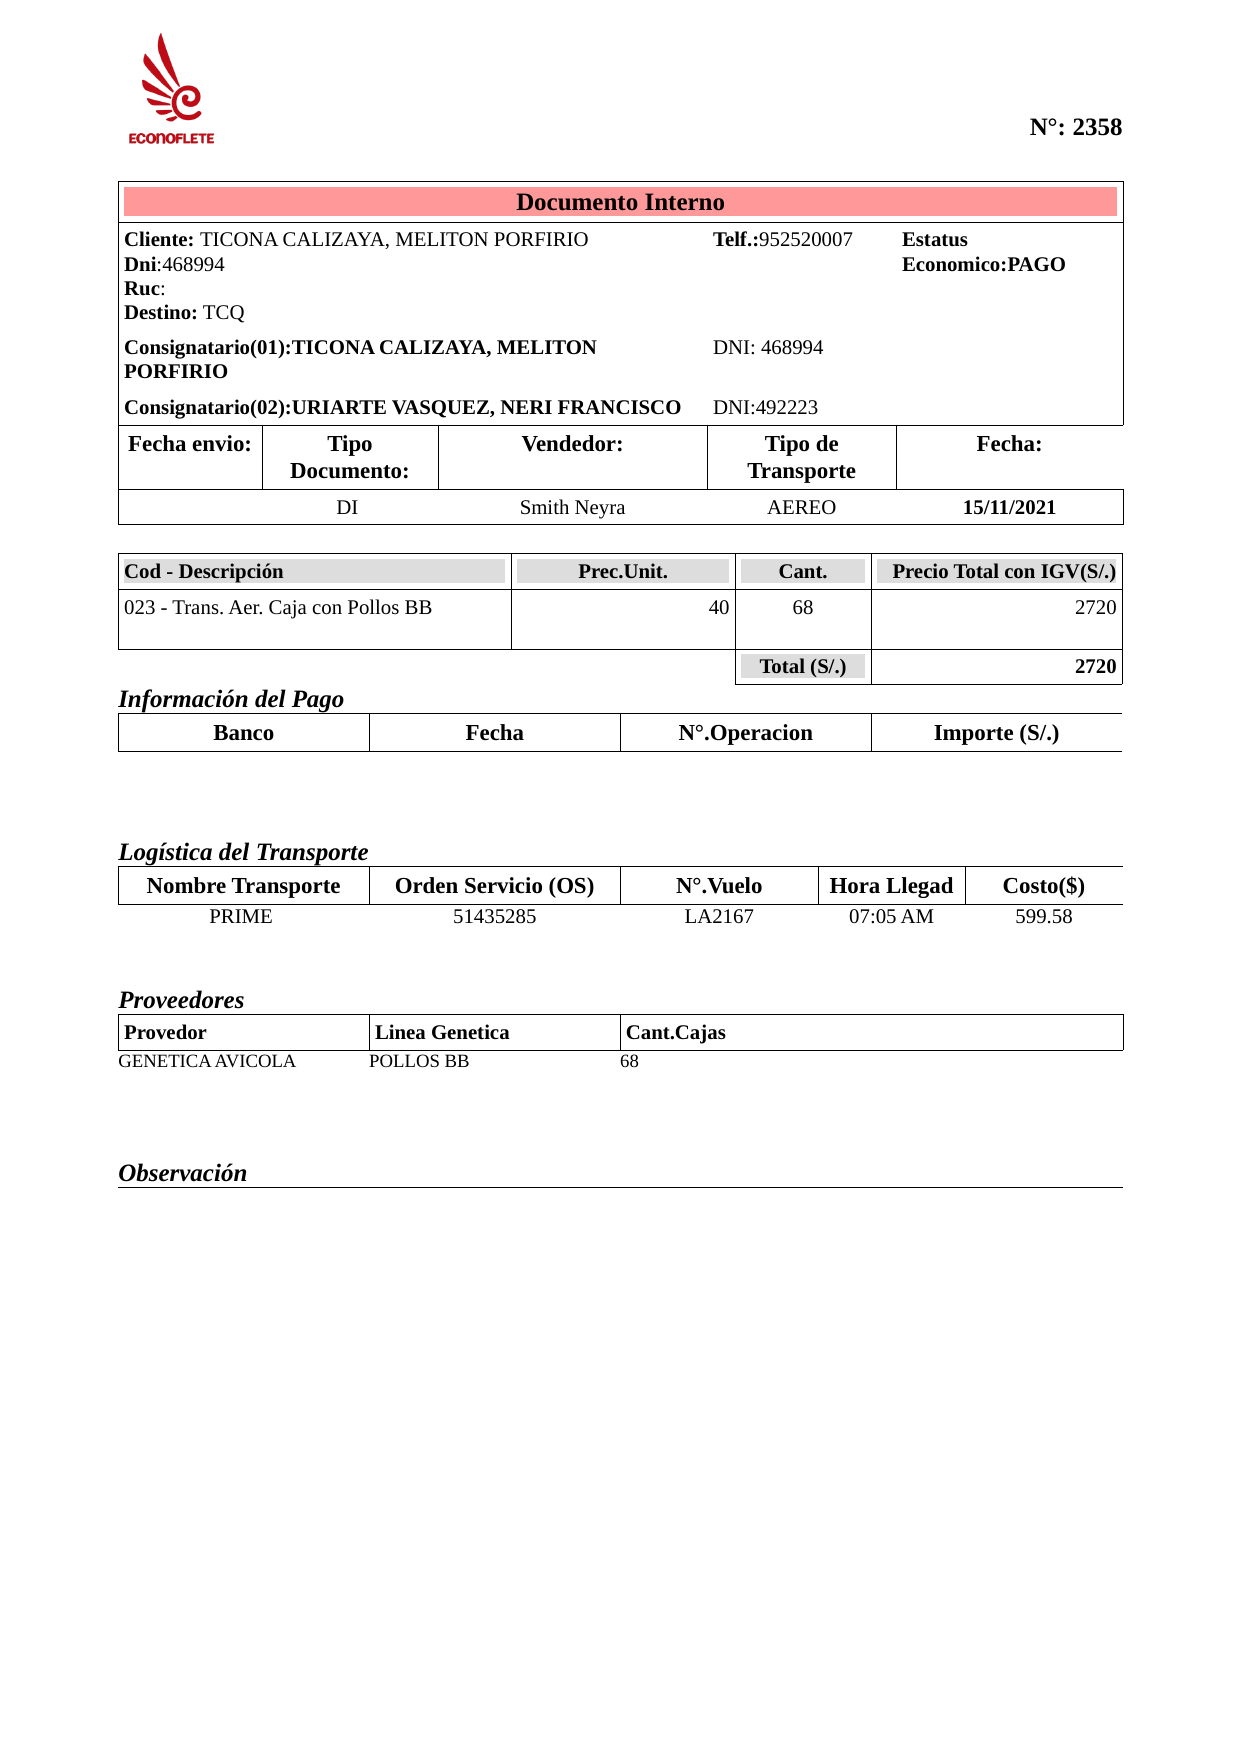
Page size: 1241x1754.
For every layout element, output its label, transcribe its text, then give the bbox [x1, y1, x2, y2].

table_cell Estatus Economico:PAGO [896, 223, 1123, 329]
table_cell 599.58 [965, 905, 1123, 928]
table_cell 023 - Trans. Aer. Caja con Pollos BB [119, 590, 511, 648]
table_cell [118, 1093, 369, 1115]
table_cell Telf.:952520007 [707, 223, 896, 329]
table_cell [871, 780, 1122, 808]
table_cell 07:05 AM [818, 905, 965, 928]
table_cell GENETICA AVICOLA [118, 1051, 369, 1072]
table_header N°.Vuelo [621, 867, 818, 904]
table_cell 68 [736, 590, 871, 648]
text Logística del Transporte [118, 837, 1122, 866]
table_cell [965, 957, 1123, 986]
table_cell Fecha envio: [119, 426, 262, 489]
table_cell [511, 650, 735, 684]
table_header Orden Servicio (OS) [370, 867, 620, 904]
table_header Cod - Descripción [119, 554, 511, 589]
table_cell [118, 957, 369, 986]
table_cell DI [262, 490, 438, 524]
table_cell Consignatario(01):TICONA CALIZAYA, MELITON PORFIRIO [119, 329, 707, 389]
table_header Nombre Transporte [119, 867, 369, 904]
table_cell 2720 [872, 590, 1122, 648]
table_cell PRIME [118, 905, 369, 928]
table_cell [118, 1115, 369, 1136]
table_cell [369, 809, 620, 837]
table_cell [871, 752, 1122, 780]
table_cell [118, 650, 511, 684]
table_cell POLLOS BB [369, 1051, 620, 1072]
table_header Costo($) [966, 867, 1123, 904]
table_cell [118, 928, 369, 957]
table_cell [369, 780, 620, 808]
table_cell [118, 780, 369, 808]
table_cell [620, 1093, 1123, 1115]
table_cell [818, 957, 965, 986]
table_cell [620, 928, 818, 957]
table_cell 15/11/2021 [896, 490, 1123, 524]
table_header Cant. [736, 554, 871, 589]
table_cell [118, 809, 369, 837]
table_header Documento Interno [119, 182, 1123, 222]
table_header Hora Llegad [819, 867, 965, 904]
picture [118, 32, 225, 144]
table_cell Cliente: TICONA CALIZAYA, MELITON PORFIRIO Dni:468994 Ruc: Destino: TCQ [119, 223, 707, 329]
table_cell [620, 957, 818, 986]
table_cell [620, 752, 871, 780]
table_header Cant.Cajas [621, 1015, 1123, 1050]
table_cell [118, 1072, 369, 1093]
table_cell [871, 809, 1122, 837]
table_cell 51435285 [369, 905, 620, 928]
table_cell DNI:492223 [707, 389, 1123, 424]
table_cell DNI: 468994 [707, 329, 1123, 389]
table_header Importe (S/.) [872, 714, 1122, 751]
table_cell [369, 1115, 620, 1136]
table_header Precio Total con IGV(S/.) [872, 554, 1122, 589]
table_cell [620, 1072, 1123, 1093]
table_cell 68 [620, 1051, 1123, 1072]
table_cell [965, 928, 1123, 957]
table_cell [369, 1093, 620, 1115]
table_cell [369, 752, 620, 780]
table_cell [118, 752, 369, 780]
table_cell LA2167 [620, 905, 818, 928]
text Proveedores [118, 986, 1122, 1014]
table_cell Total (S/.) [736, 650, 871, 684]
table_cell Tipo de Transporte [708, 426, 896, 489]
table_header N°.Operacion [621, 714, 871, 751]
table_header Prec.Unit. [512, 554, 735, 589]
table_header Provedor [119, 1015, 369, 1050]
table_header Fecha [370, 714, 620, 751]
table_cell [369, 1072, 620, 1093]
table_cell [369, 957, 620, 986]
table_cell 40 [512, 590, 735, 648]
table_cell [119, 490, 262, 524]
table_cell Fecha: [897, 426, 1123, 489]
table_cell [818, 928, 965, 957]
table_cell AEREO [707, 490, 896, 524]
table_cell Vendedor: [439, 426, 707, 489]
table_header Banco [119, 714, 369, 751]
table_cell [118, 1136, 369, 1158]
table_cell Consignatario(02):URIARTE VASQUEZ, NERI FRANCISCO [119, 389, 707, 424]
table_header [118, 1188, 1123, 1211]
table_cell 2720 [872, 650, 1122, 684]
table_cell [369, 1136, 620, 1158]
table_cell [620, 1115, 1123, 1136]
table_cell [620, 1136, 1123, 1158]
table_cell [620, 780, 871, 808]
table_cell Tipo Documento: [263, 426, 438, 489]
table_cell [369, 928, 620, 957]
table_cell [620, 809, 871, 837]
table_cell Smith Neyra [438, 490, 707, 524]
text Información del Pago [118, 684, 1122, 713]
text Observación [118, 1158, 1122, 1187]
table_header Linea Genetica [370, 1015, 620, 1050]
